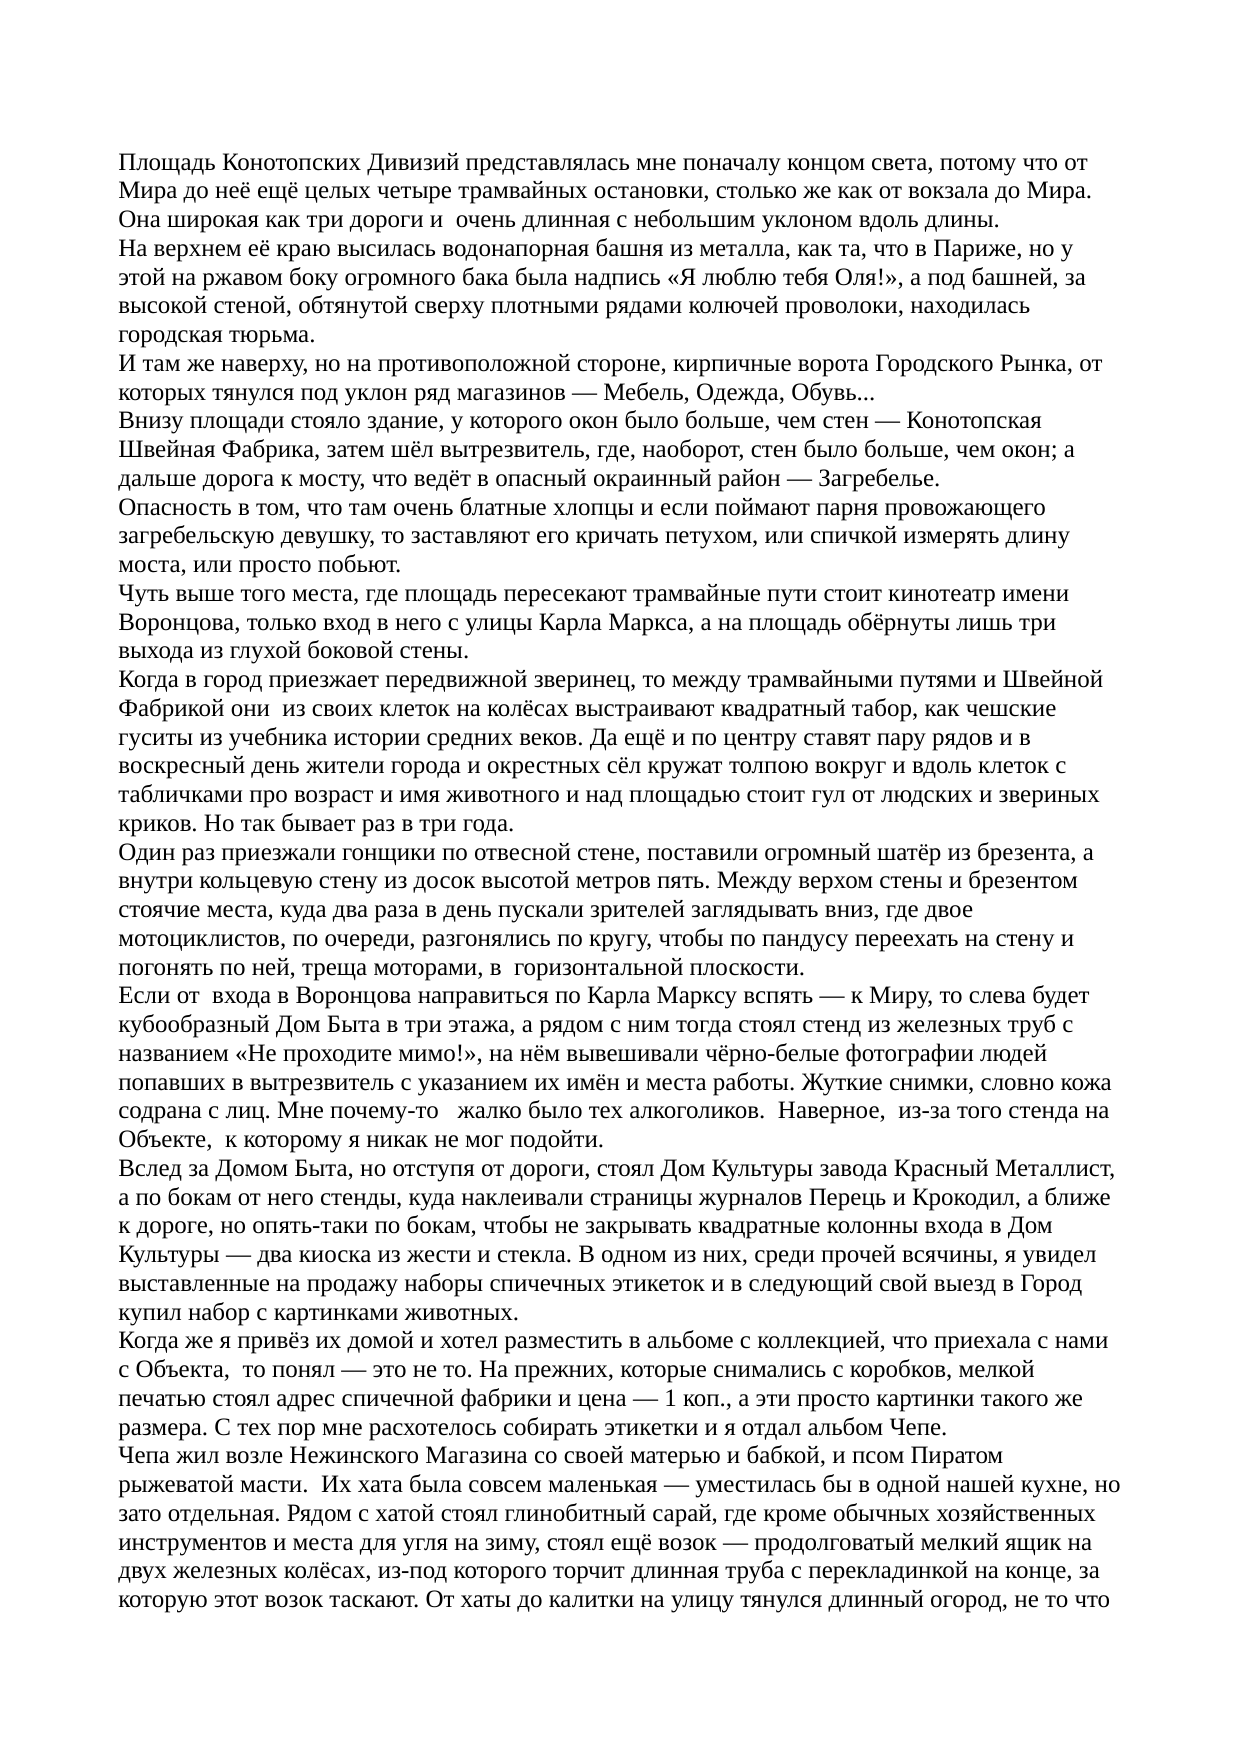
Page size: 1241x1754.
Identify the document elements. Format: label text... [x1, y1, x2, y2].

text Площадь Конотопских Дивизий представлялась мне поначалу концом света, потому что от Мира до неё ещё целых четыре трамвайных остановки, столько же как от вокзала до Мира. [118, 147, 1122, 204]
text И там же наверху, но на противоположной стороне, кирпичные ворота Городского Рынка, от которых тянулся под уклон ряд магазинов — Мебель, Одежда, Обувь... [118, 348, 1122, 406]
text Она широкая как три дороги и очень длинная с небольшим уклоном вдоль длины. [118, 204, 1122, 233]
text Вслед за Домом Быта, но отступя от дороги, стоял Дом Культуры завода Красный Металлист, а по бокам от него стенды, куда наклеивали страницы журналов Перець и Крокодил, а ближе к дороге, но опять-таки по бокам, чтобы не закрывать квадратные колонны входа в Дом Культуры — два киоска из жести и стекла. В одном из них, среди прочей всячины, я увидел выставленные на продажу наборы спичечных этикеток и в следующий свой выезд в Город купил набор с картинками животных. [118, 1153, 1122, 1326]
text Когда же я привёз их домой и хотел разместить в альбоме с коллекцией, что приехала с нами с Объекта, то понял — это не то. На прежних, которые снимались с коробков, мелкой печатью стоял адрес спичечной фабрики и цена — 1 коп., а эти просто картинки такого же размера. С тех пор мне расхотелось собирать этикетки и я отдал альбом Чепе. [118, 1326, 1122, 1441]
text Опасность в том, что там очень блатные хлопцы и если поймают парня провожающего загребельскую девушку, то заставляют его кричать петухом, или спичкой измерять длину моста, или просто побьют. [118, 492, 1122, 578]
text Внизу площади стояло здание, у которого окон было больше, чем стен — Конотопская Швейная Фабрика, затем шёл вытрезвитель, где, наоборот, стен было больше, чем окон; а дальше дорога к мосту, что ведёт в опасный окраинный район — Загребелье. [118, 406, 1122, 492]
text Чепа жил возле Нежинского Магазина со своей матерью и бабкой, и псом Пиратом рыжеватой масти. Их хата была совсем маленькая — уместилась бы в одной нашей кухне, но зато отдельная. Рядом с хатой стоял глинобитный сарай, где кроме обычных хозяйственных инструментов и места для угля на зиму, стоял ещё возок — продолговатый мелкий ящик на двух железных колёсах, из-под которого торчит длинная труба с перекладинкой на конце, за которую этот возок таскают. От хаты до калитки на улицу тянулся длинный огород, не то что [118, 1441, 1122, 1613]
text На верхнем её краю высилась водонапорная башня из металла, как та, что в Париже, но у этой на ржавом боку огромного бака была надпись «Я люблю тебя Оля!», а под башней, за высокой стеной, обтянутой сверху плотными рядами колючей проволоки, находилась городская тюрьма. [118, 233, 1122, 348]
text Если от входа в Воронцова направиться по Карла Марксу вспять — к Миру, то слева будет кубообразный Дом Быта в три этажа, а рядом с ним тогда стоял стенд из железных труб с названием «Не проходите мимо!», на нём вывешивали чёрно-белые фотографии людей попавших в вытрезвитель с указанием их имён и места работы. Жуткие снимки, словно кожа содрана с лиц. Мне почему-то жалко было тех алкоголиков. Наверное, из-за того стенда на Объекте, к которому я никак не мог подойти. [118, 981, 1122, 1153]
text Один раз приезжали гонщики по отвесной стене, поставили огромный шатёр из брезента, а внутри кольцевую стену из досок высотой метров пять. Между верхом стены и брезентом стоячие места, куда два раза в день пускали зрителей заглядывать вниз, где двое мотоциклистов, по очереди, разгонялись по кругу, чтобы по пандусу переехать на стену и погонять по ней, треща моторами, в горизонтальной плоскости. [118, 837, 1122, 981]
text Чуть выше того места, где площадь пересекают трамвайные пути стоит кинотеатр имени Воронцова, только вход в него с улицы Карла Маркса, а на площадь обёрнуты лишь три выхода из глухой боковой стены. [118, 578, 1122, 664]
text Когда в город приезжает передвижной зверинец, то между трамвайными путями и Швейной Фабрикой они из своих клеток на колёсах выстраивают квадратный табор, как чешские гуситы из учебника истории средних веков. Да ещё и по центру ставят пару рядов и в воскресный день жители города и окрестных сёл кружат толпою вокруг и вдоль клеток с табличками про возраст и имя животного и над площадью стоит гул от людских и звериных криков. Но так бывает раз в три года. [118, 664, 1122, 837]
